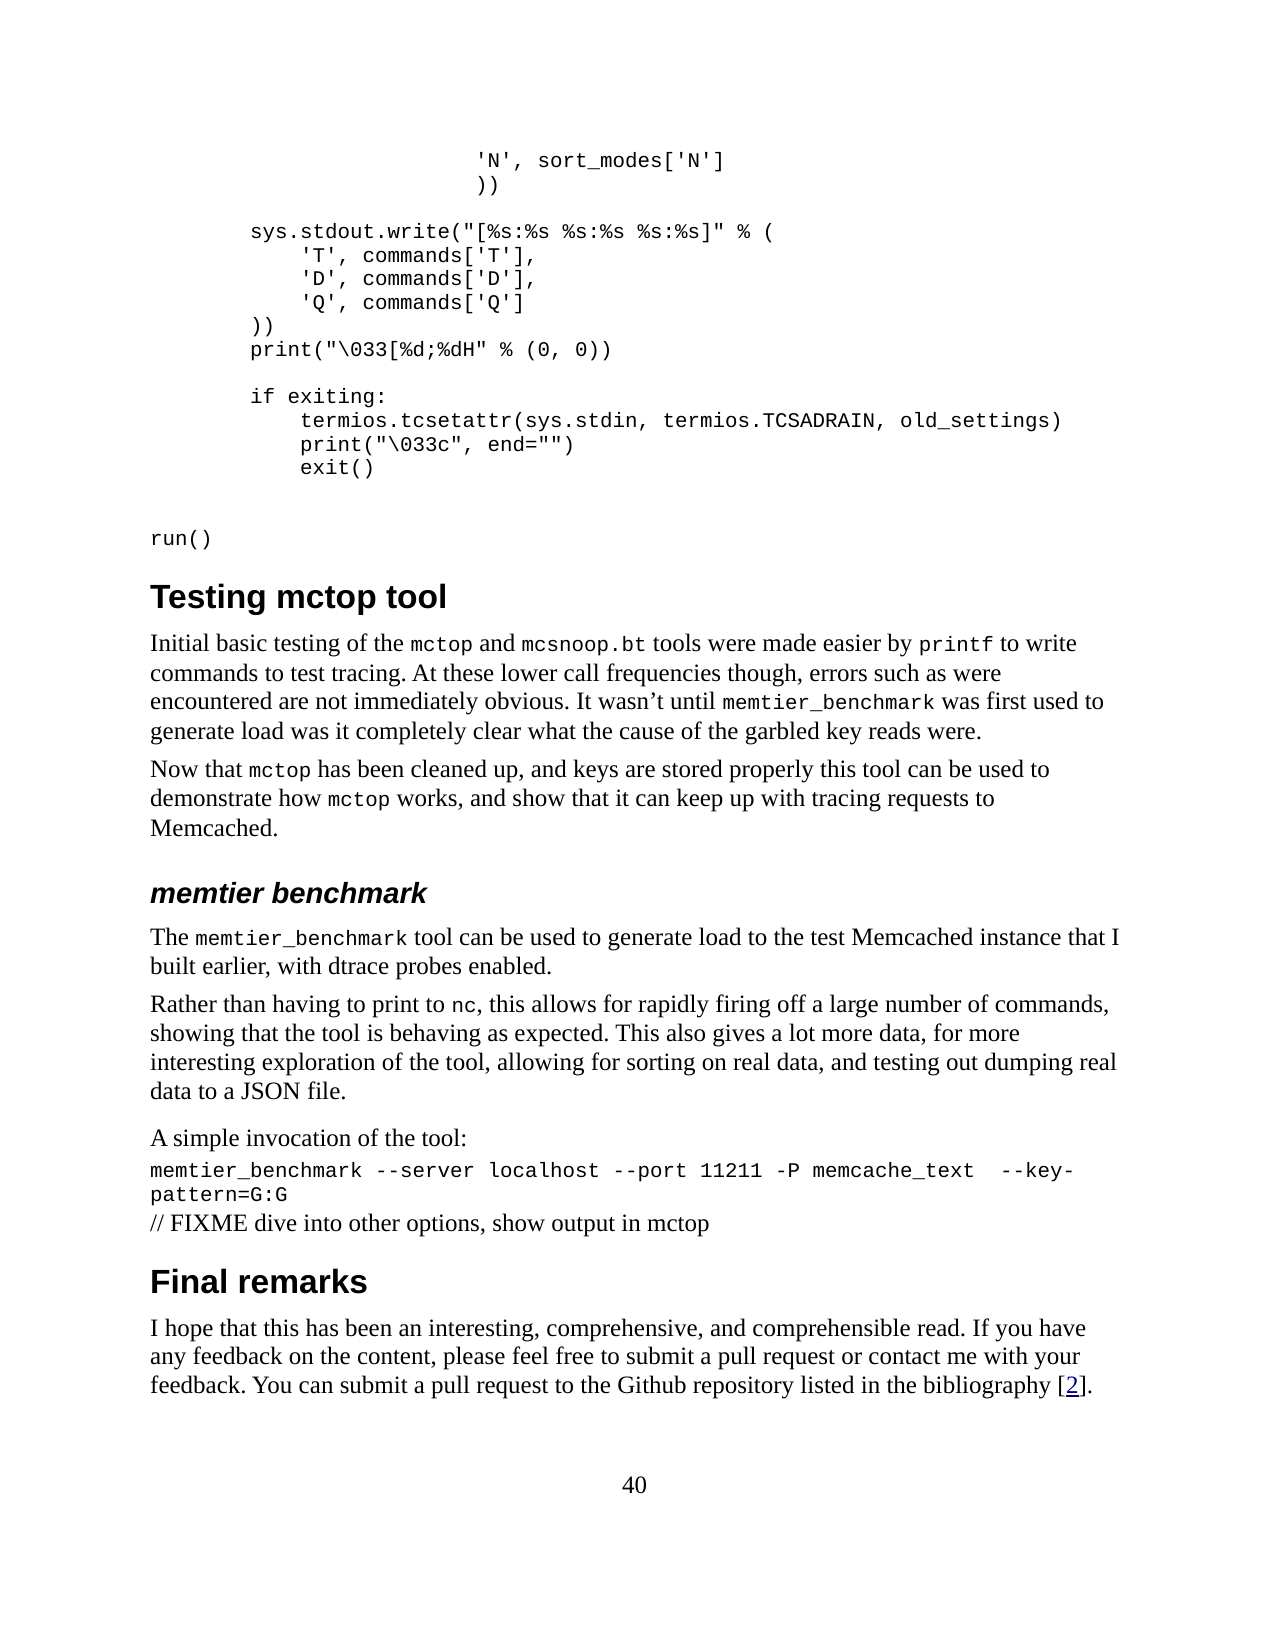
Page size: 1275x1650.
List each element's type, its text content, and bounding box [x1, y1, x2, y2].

text Initial basic testing of the mctop and mcsnoop.bt tools were made easier by printf to write commands to test tracing. At these lower call frequencies though, errors such as were encountered are not immediately obvious. It wasn’t until memtier_benchmark was first used to generate load was it completely clear what the cause of the garbled key reads were. [150, 628, 1125, 745]
subtitle Final remarks [150, 1261, 1125, 1300]
text The memtier_benchmark tool can be used to generate load to the test Memcached instance that I built earlier, with dtrace probes enabled. [150, 922, 1125, 980]
text memtier_benchmark --server localhost --port 11211 -P memcache_text --key-pattern=G:G [150, 1160, 1125, 1208]
text 'N', sort_modes['N'] [150, 150, 1125, 174]
text Now that mctop has been cleaned up, and keys are stored properly this tool can be used to demonstrate how mctop works, and show that it can keep up with tracing requests to Memcached. [150, 754, 1125, 842]
subtitle memtier benchmark [150, 876, 1125, 909]
text 'D', commands['D'], [150, 268, 1125, 292]
text run() [150, 528, 1125, 552]
text sys.stdout.write("[%s:%s %s:%s %s:%s]" % ( [150, 221, 1125, 244]
text )) [150, 316, 1125, 339]
text I hope that this has been an interesting, comprehensive, and comprehensible read. If you have any feedback on the content, please feel free to submit a pull request or contact me with your feedback. You can submit a pull request to the Github repository listed in the bibliography [2]. [150, 1313, 1125, 1399]
text A simple invocation of the tool: [150, 1123, 1125, 1151]
text )) [150, 174, 1125, 197]
text if exiting: [150, 386, 1125, 410]
text print("\033c", end="") [150, 434, 1125, 457]
text 'T', commands['T'], [150, 244, 1125, 268]
text Rather than having to print to nc, this allows for rapidly firing off a large number of commands, showing that the tool is behaving as expected. This also gives a lot more data, for more interesting exploration of the tool, allowing for sorting on real data, and testing out dumping real data to a JSON file. [150, 989, 1125, 1105]
text print("\033[%d;%dH" % (0, 0)) [150, 339, 1125, 363]
text // FIXME dive into other options, show output in mctop [150, 1208, 1125, 1236]
text 'Q', commands['Q'] [150, 292, 1125, 316]
text exit() [150, 457, 1125, 481]
subtitle Testing mctop tool [150, 577, 1125, 616]
text termios.tcsetattr(sys.stdin, termios.TCSADRAIN, old_settings) [150, 410, 1125, 434]
